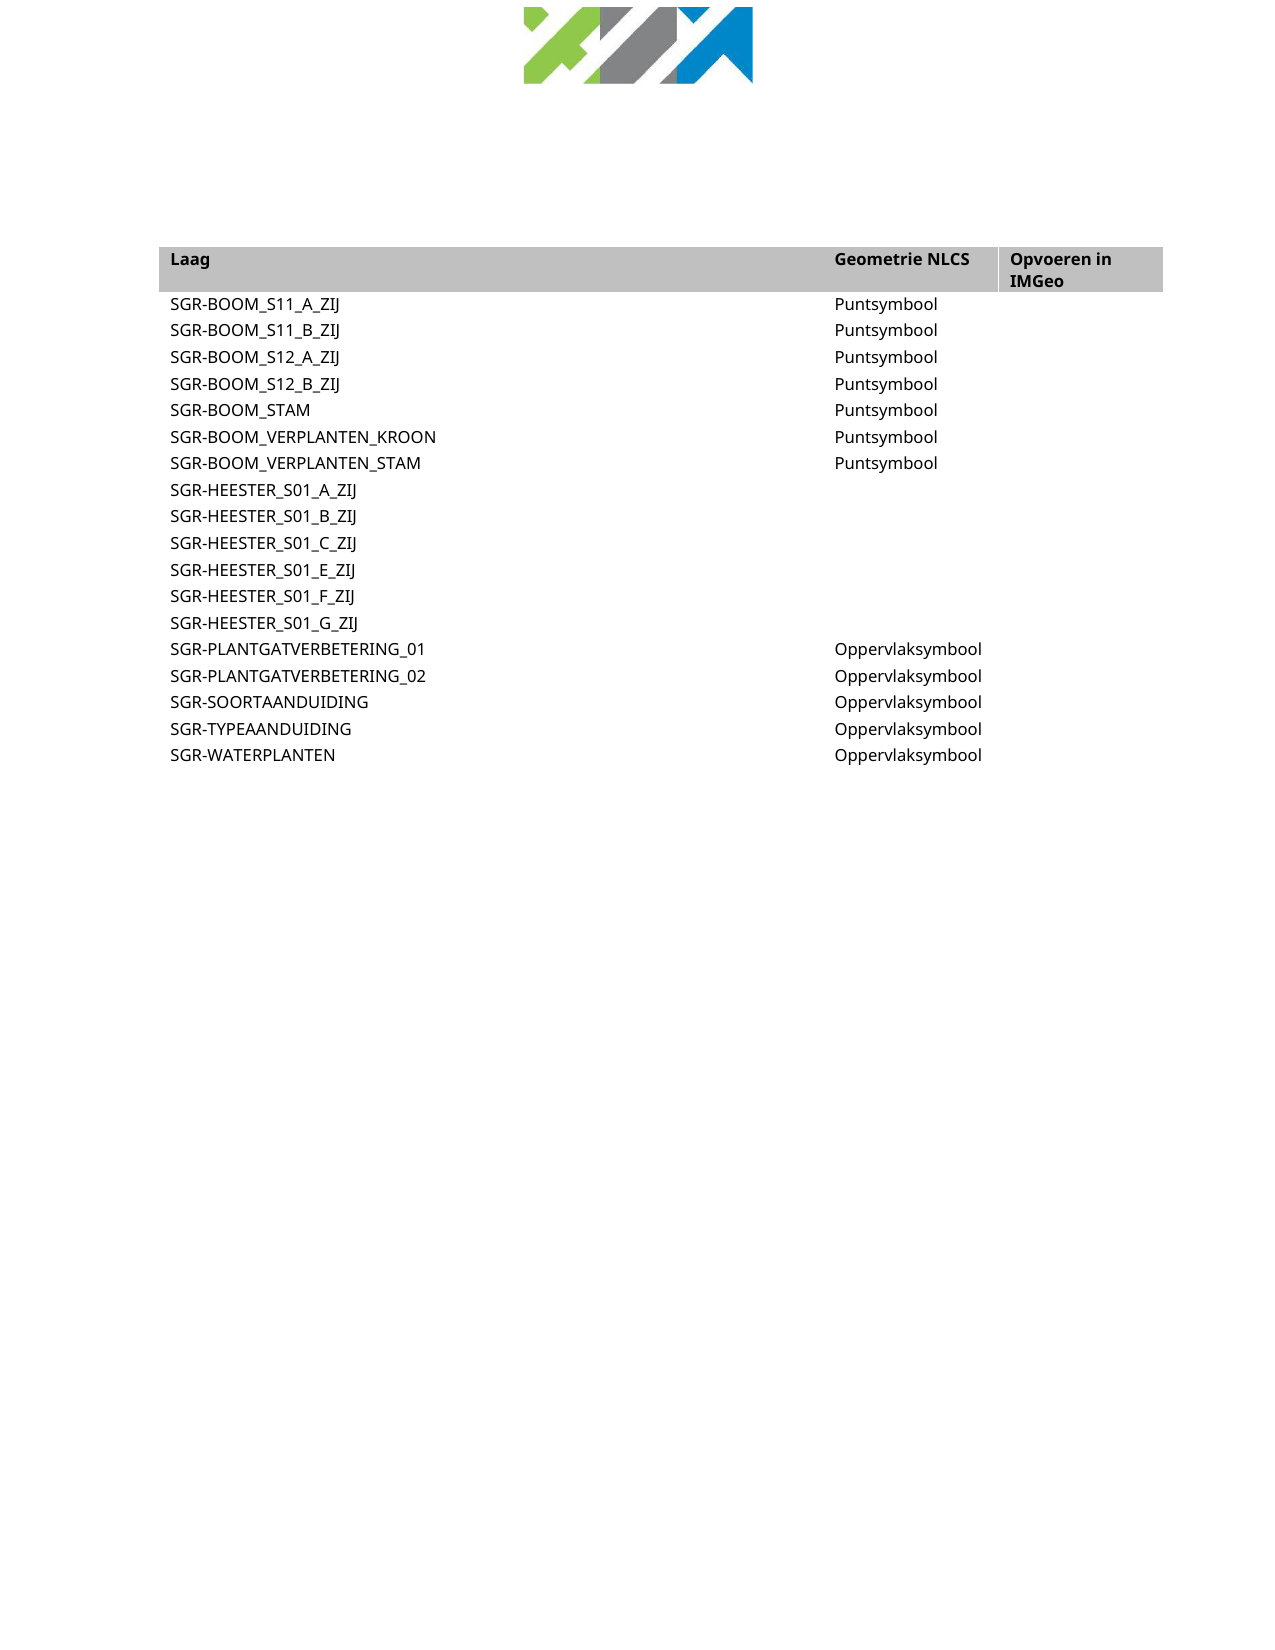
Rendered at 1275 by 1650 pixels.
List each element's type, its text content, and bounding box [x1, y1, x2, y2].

table_cell [999, 691, 1163, 717]
table_cell Puntsymbool [823, 399, 998, 425]
table_cell Oppervlaksymbool [823, 718, 998, 744]
table_cell [999, 558, 1163, 585]
table_cell Puntsymbool [823, 425, 998, 452]
table_cell SGR-PLANTGATVERBETERING_01 [159, 638, 823, 664]
table_cell SGR-BOOM_S11_B_ZIJ [159, 319, 823, 346]
table_cell SGR-BOOM_S12_B_ZIJ [159, 372, 823, 399]
table_cell SGR-HEESTER_S01_C_ZIJ [159, 532, 823, 558]
table_cell SGR-PLANTGATVERBETERING_02 [159, 664, 823, 691]
table_header Geometrie NLCS [823, 247, 998, 292]
table_cell [823, 532, 998, 558]
table_cell [823, 585, 998, 611]
table_cell [999, 744, 1163, 771]
table_cell SGR-BOOM_S12_A_ZIJ [159, 346, 823, 372]
table_cell [999, 611, 1163, 638]
table_cell SGR-WATERPLANTEN [159, 744, 823, 771]
table_cell SGR-HEESTER_S01_E_ZIJ [159, 558, 823, 585]
table_cell [999, 319, 1163, 346]
table_cell SGR-BOOM_VERPLANTEN_KROON [159, 425, 823, 452]
table_cell [823, 558, 998, 585]
table_cell SGR-BOOM_STAM [159, 399, 823, 425]
table_cell [823, 479, 998, 505]
table_cell SGR-BOOM_S11_A_ZIJ [159, 293, 823, 319]
table_cell [999, 664, 1163, 691]
table_cell SGR-HEESTER_S01_F_ZIJ [159, 585, 823, 611]
table_header Opvoeren in IMGeo [999, 247, 1163, 292]
table_cell [999, 425, 1163, 452]
table_header Laag [159, 247, 823, 292]
table_cell [999, 505, 1163, 532]
table_cell [999, 372, 1163, 399]
table_cell Puntsymbool [823, 346, 998, 372]
table_cell SGR-HEESTER_S01_B_ZIJ [159, 505, 823, 532]
table_cell [999, 638, 1163, 664]
table_cell [823, 505, 998, 532]
table_cell [999, 399, 1163, 425]
table_cell [999, 718, 1163, 744]
table_cell SGR-HEESTER_S01_A_ZIJ [159, 479, 823, 505]
table_cell Oppervlaksymbool [823, 744, 998, 771]
table_cell Puntsymbool [823, 319, 998, 346]
table_cell SGR-SOORTAANDUIDING [159, 691, 823, 717]
table_cell [999, 585, 1163, 611]
table_cell [999, 452, 1163, 478]
table_cell Puntsymbool [823, 452, 998, 478]
table_cell SGR-HEESTER_S01_G_ZIJ [159, 611, 823, 638]
table_cell [999, 346, 1163, 372]
table_cell Oppervlaksymbool [823, 691, 998, 717]
table_cell [999, 479, 1163, 505]
table_cell [999, 293, 1163, 319]
table_cell Puntsymbool [823, 293, 998, 319]
table_cell Oppervlaksymbool [823, 664, 998, 691]
table_cell Puntsymbool [823, 372, 998, 399]
table_cell Oppervlaksymbool [823, 638, 998, 664]
table_cell [823, 611, 998, 638]
table_cell [999, 532, 1163, 558]
table_cell SGR-TYPEAANDUIDING [159, 718, 823, 744]
table_cell SGR-BOOM_VERPLANTEN_STAM [159, 452, 823, 478]
